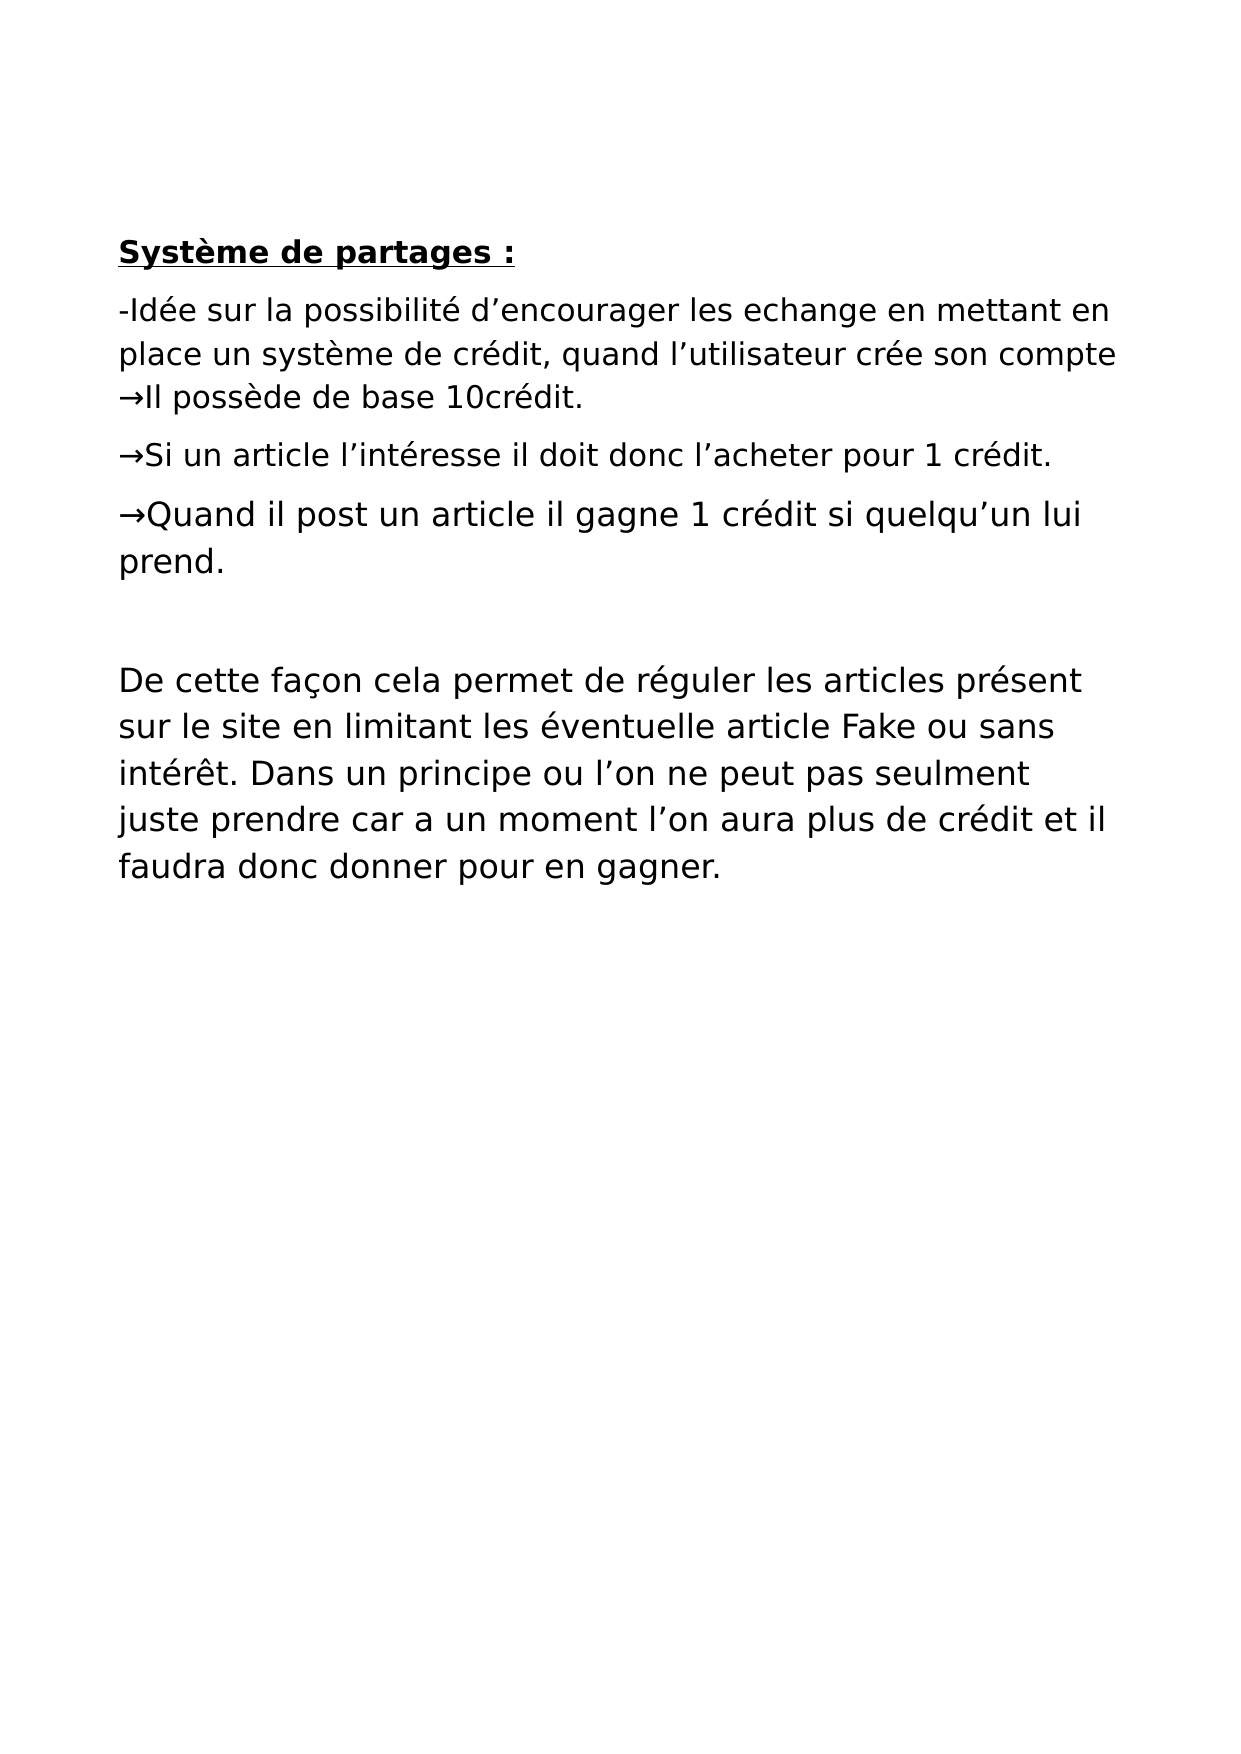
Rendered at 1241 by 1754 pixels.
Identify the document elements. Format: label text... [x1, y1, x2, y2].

text -Idée sur la possibilité d’encourager les echange en mettant en place un système de crédit, quand l’utilisateur crée son compte →Il possède de base 10crédit. [118, 292, 1122, 416]
text →Quand il post un article il gagne 1 crédit si quelqu’un lui prend. [118, 496, 1122, 581]
text →Si un article l’intéresse il doit donc l’acheter pour 1 crédit. [118, 438, 1122, 474]
text Système de partages : [118, 234, 1122, 271]
text De cette façon cela permet de réguler les articles présent sur le site en limitant les éventuelle article Fake ou sans intérêt. Dans un principe ou l’on ne peut pas seulment juste prendre car a un moment l’on aura plus de crédit et il faudra donc donner pour en gagner. [118, 661, 1122, 886]
